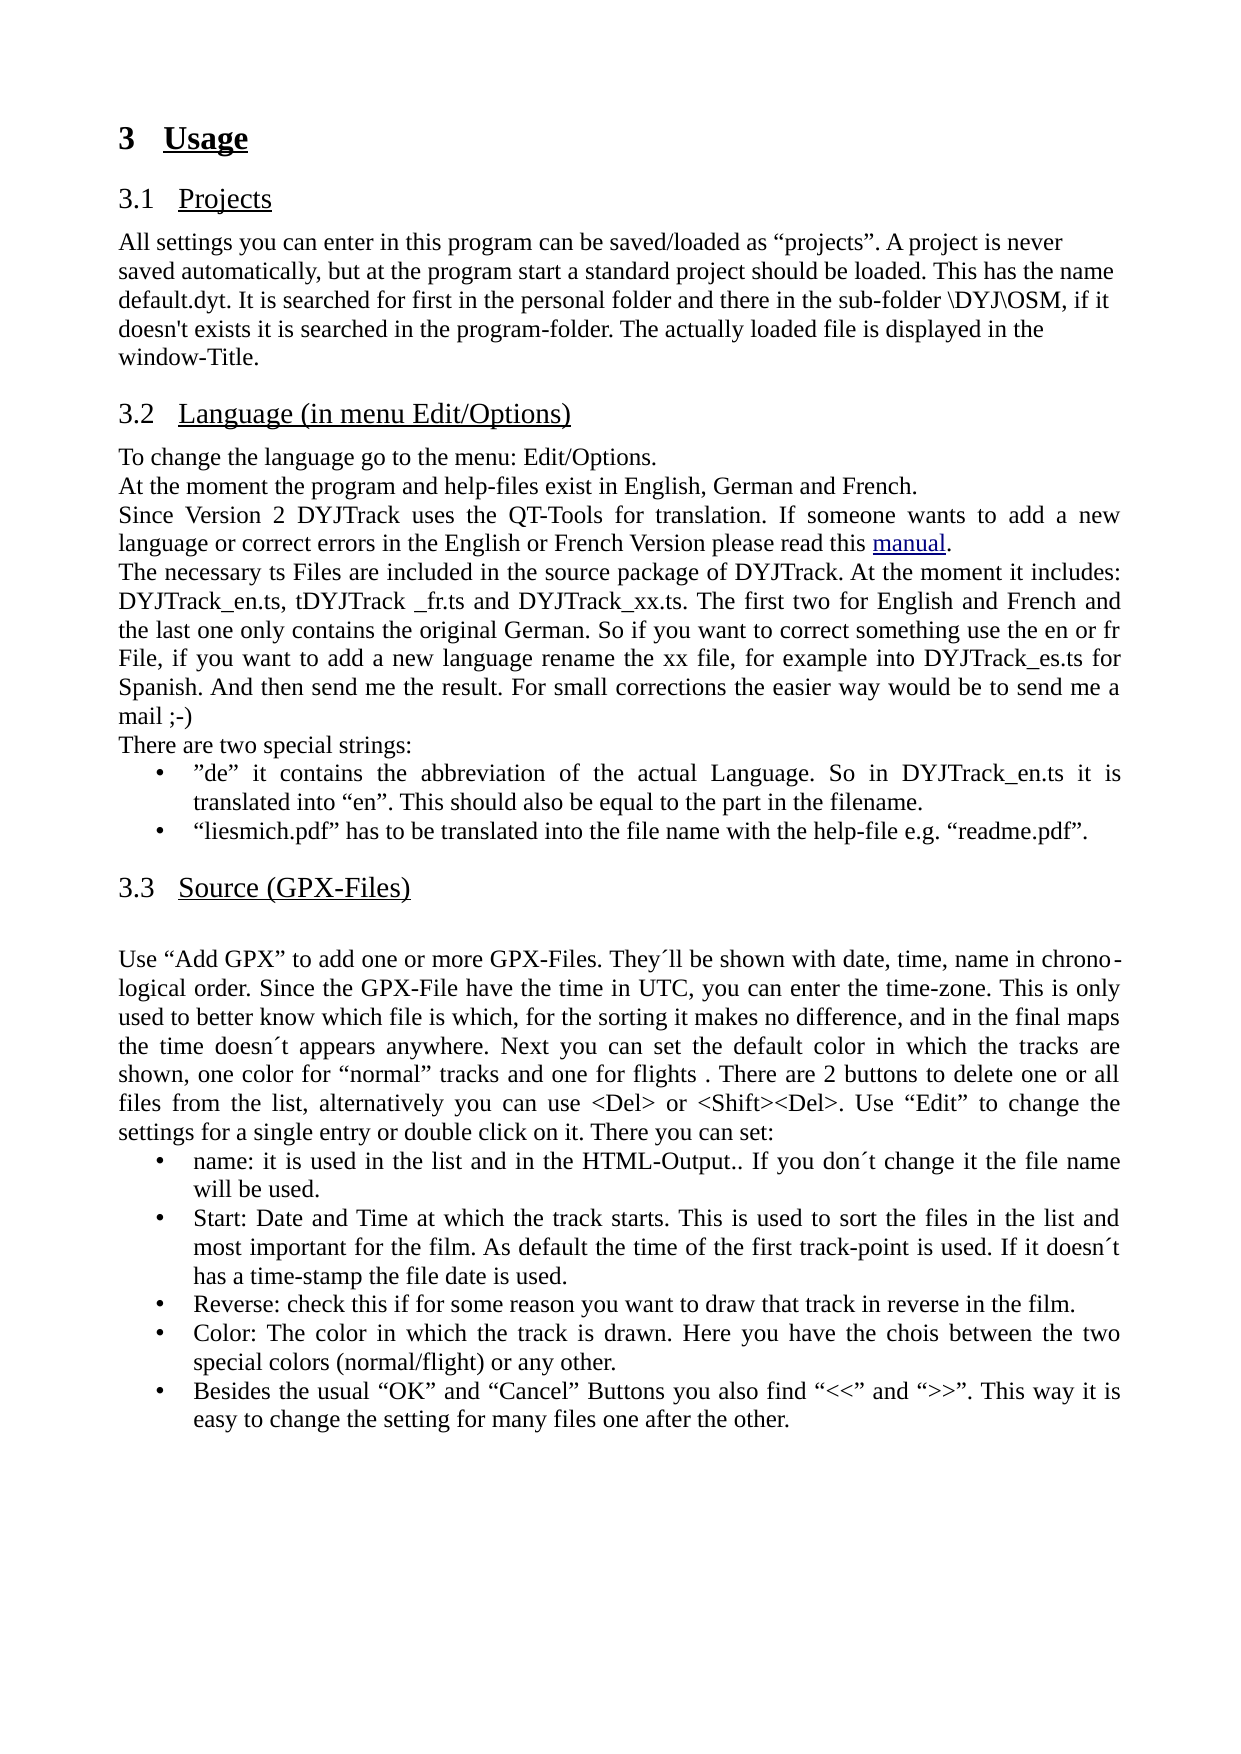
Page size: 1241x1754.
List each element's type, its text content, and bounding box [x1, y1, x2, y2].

text All settings you can enter in this program can be saved/loaded as “projects”. A project is never saved automatically, but at the program start a standard project should be loaded. This has the name default.dyt. It is searched for first in the personal folder and there in the sub-folder \DYJ\OSM, if it doesn't exists it is searched in the program-folder. The actually loaded file is displayed in the window-Title. [118, 227, 1122, 371]
list Start: Date and Time at which the track starts. This is used to sort the files in the list and most important for the film. As default the time of the first track-point is used. If it doesn´t has a time-stamp the file date is used. [156, 1203, 1122, 1289]
list “liesmich.pdf” has to be translated into the file name with the help-file e.g. “readme.pdf”. [156, 816, 1122, 845]
text To change the language go to the menu: Edit/Options. [118, 442, 1122, 471]
text At the moment the program and help-files exist in English, German and French. [118, 471, 1122, 500]
text Since Version 2 DYJTrack uses the QT-Tools for translation. If someone wants to add a new language or correct errors in the English or French Version please read this manual. [118, 500, 1122, 557]
list Color: The color in which the track is drawn. Here you have the chois between the two special colors (normal/flight) or any other. [156, 1318, 1122, 1376]
list Besides the usual “OK” and “Cancel” Buttons you also find “<<” and “>>”. This way it is easy to change the setting for many files one after the other. [156, 1376, 1122, 1433]
list ”de” it contains the abbreviation of the actual Language. So in DYJTrack_en.ts it is translated into “en”. This should also be equal to the part in the filename. [156, 758, 1122, 816]
subtitle Projects [118, 181, 1122, 215]
subtitle Language (in menu Edit/Options) [118, 396, 1122, 430]
text The necessary ts Files are included in the source package of DYJTrack. At the moment it includes: DYJTrack_en.ts, tDYJTrack _fr.ts and DYJTrack_xx.ts. The first two for English and French and the last one only contains the original German. So if you want to correct something use the en or fr File, if you want to add a new language rename the xx file, for example into DYJTrack_es.ts for Spanish. And then send me the result. For small corrections the easier way would be to send me a mail ;-) [118, 557, 1122, 730]
subtitle Usage [118, 118, 1122, 156]
list name: it is used in the list and in the HTML-Output.. If you don´t change it the file name will be used. [156, 1146, 1122, 1203]
text Use “Add GPX” to add one or more GPX-Files. They´ll be shown with date, time, name in chrono­logical order. Since the GPX-File have the time in UTC, you can enter the time-zone. This is only used to better know which file is which, for the sorting it makes no difference, and in the final maps the time doesn´t appears anywhere. Next you can set the default color in which the tracks are shown, one color for “normal” tracks and one for flights . There are 2 buttons to delete one or all files from the list, alternatively you can use <Del> or <Shift><Del>. Use “Edit” to change the settings for a single entry or double click on it. There you can set: [118, 944, 1122, 1146]
subtitle Source (GPX-Files) [118, 870, 1122, 903]
text There are two special strings: [118, 730, 1122, 758]
list Reverse: check this if for some reason you want to draw that track in reverse in the film. [156, 1289, 1122, 1318]
